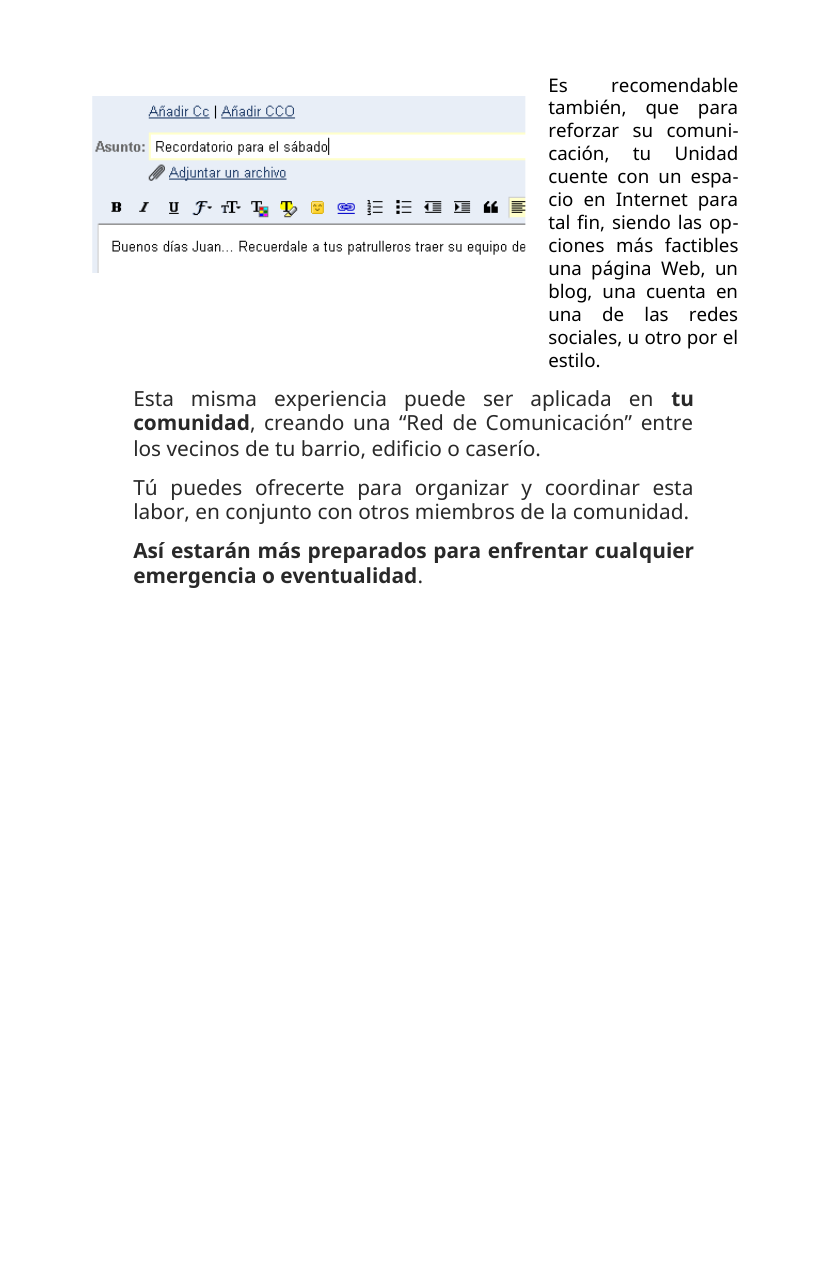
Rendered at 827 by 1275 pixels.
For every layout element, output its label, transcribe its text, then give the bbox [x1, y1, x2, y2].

table_header [78, 74, 537, 109]
text Esta misma experiencia puede ser aplicada en tu comunidad, creando una “Red de Comunicación” entre los vecinos de tu barrio, edificio o caserío. [133, 109, 694, 186]
text Así estarán más preparados para enfrentar cual­quier emergencia o eventualidad. [133, 262, 694, 313]
text Tú puedes ofrecerte para organizar y coordinar esta labor, en conjunto con otros miembros de la comu­nidad. [133, 198, 694, 250]
table_header Es recomendable también, que para reforzar su comuni­cación, tu Unidad cuente con un espa­cio en Internet para tal fin, siendo las op­ciones más facti­bles una página Web, un blog, una cuenta en una de las redes sociales, u otro por el estilo. [537, 74, 749, 109]
